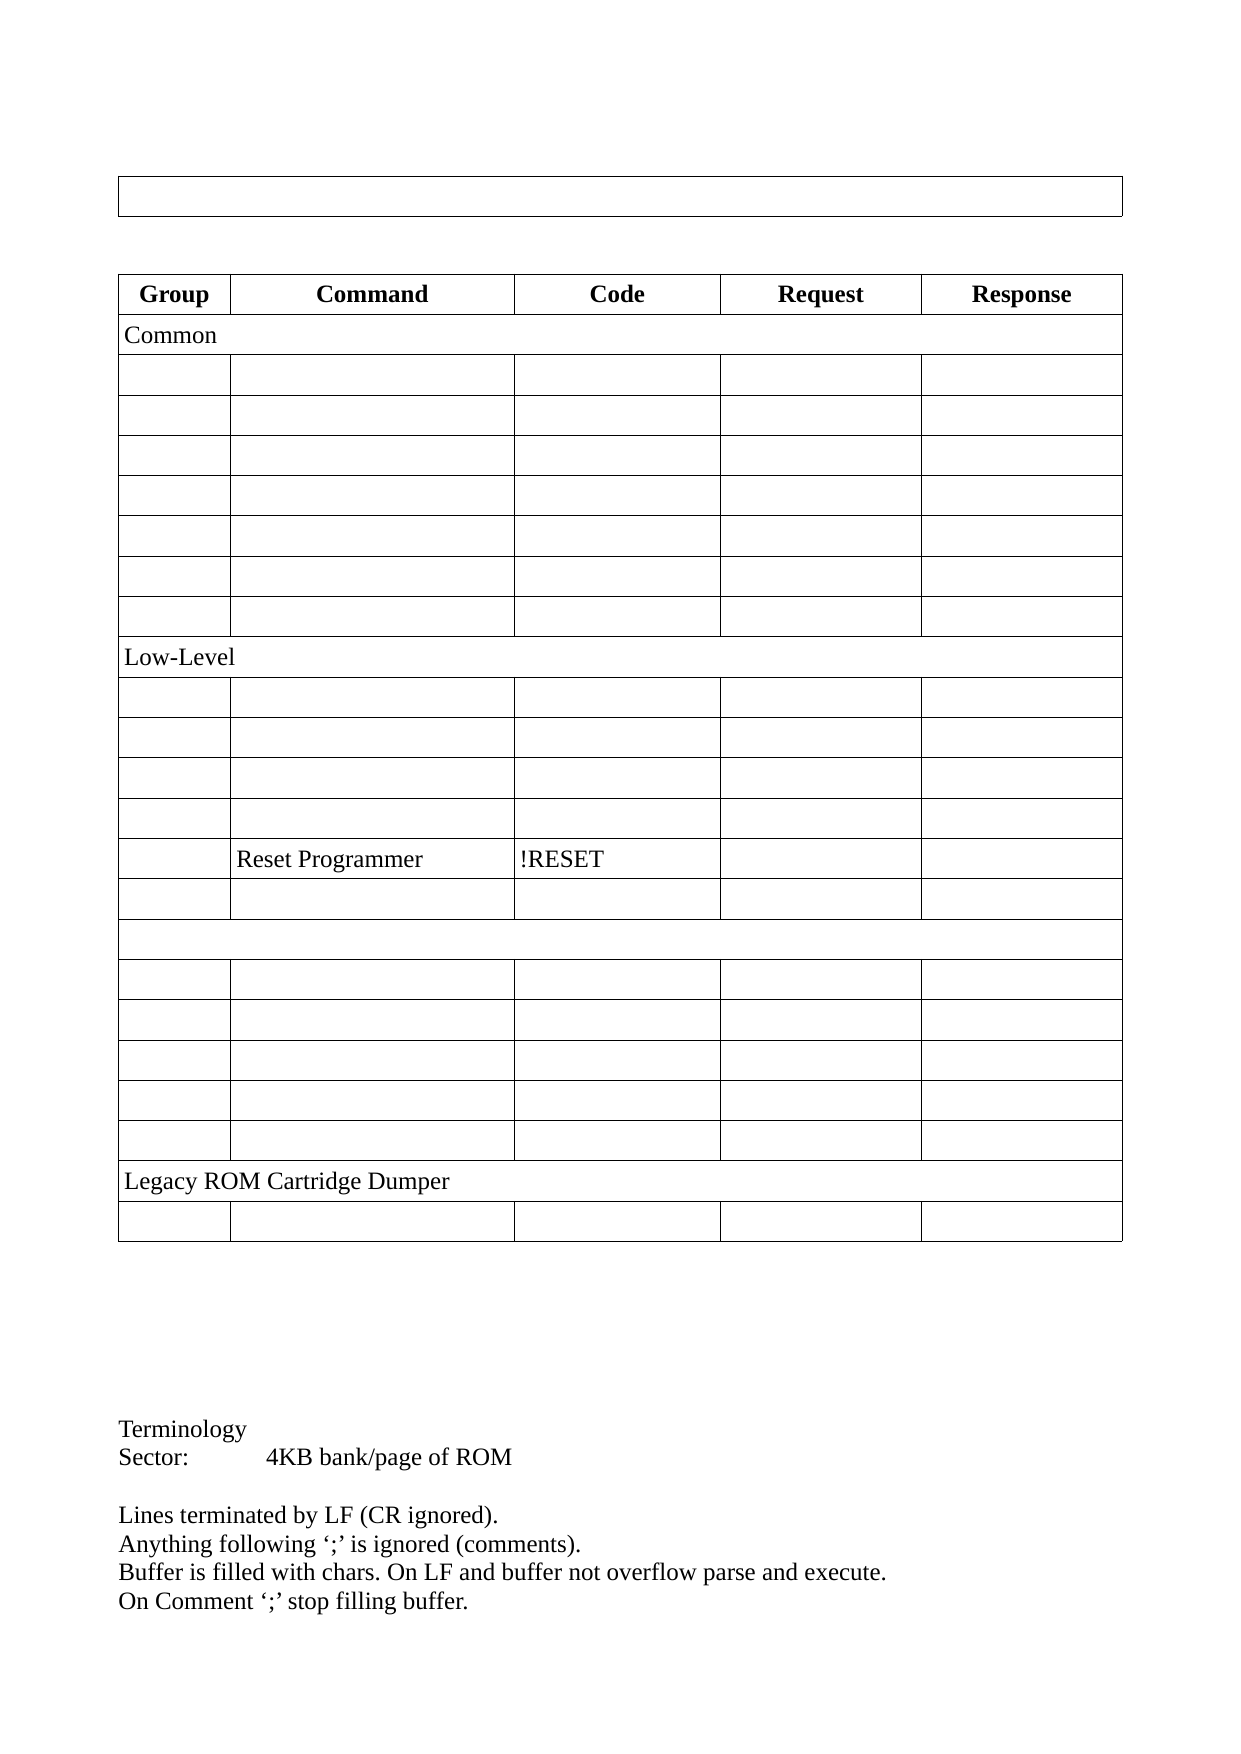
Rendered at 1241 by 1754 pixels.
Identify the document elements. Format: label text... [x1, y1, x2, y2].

table_cell [922, 476, 1122, 515]
table_cell [721, 1000, 921, 1039]
table_cell [119, 1121, 230, 1160]
table_cell [922, 718, 1122, 757]
table_cell [515, 1202, 720, 1241]
table_cell [721, 960, 921, 999]
text On Comment ‘;’ stop filling buffer. [118, 1586, 1122, 1615]
table_cell Legacy ROM Cartridge Dumper [119, 1161, 1122, 1201]
table_cell [231, 597, 514, 636]
table_cell [922, 1202, 1122, 1241]
table_cell [119, 879, 230, 918]
table_cell [515, 436, 720, 475]
table_cell [721, 758, 921, 798]
table_cell [721, 1041, 921, 1080]
table_cell [231, 355, 514, 394]
table_cell [119, 516, 230, 556]
table_cell [231, 758, 514, 798]
table_cell [515, 1121, 720, 1160]
table_cell [119, 557, 230, 596]
text Terminology [118, 1414, 1122, 1442]
text Sector: 4KB bank/page of ROM [118, 1442, 1122, 1471]
table_cell [231, 557, 514, 596]
table_cell [721, 597, 921, 636]
table_cell [119, 1041, 230, 1080]
table_cell [922, 557, 1122, 596]
table_cell [231, 476, 514, 515]
table_cell [119, 758, 230, 798]
table_cell [922, 960, 1122, 999]
table_cell [515, 355, 720, 394]
table_cell [922, 355, 1122, 394]
table_cell [231, 436, 514, 475]
table_cell Low-Level [119, 637, 1122, 677]
table_cell [119, 920, 1122, 959]
table_cell [231, 879, 514, 918]
table_cell [721, 678, 921, 717]
table_cell Common [119, 315, 1122, 354]
table_cell [515, 516, 720, 556]
table_cell [515, 718, 720, 757]
table_cell [721, 436, 921, 475]
table_cell [231, 1202, 514, 1241]
table_cell [119, 718, 230, 757]
table_cell [515, 879, 720, 918]
table_cell [922, 1081, 1122, 1120]
table_cell [922, 396, 1122, 435]
table_header Command [231, 275, 514, 314]
table_cell [922, 1041, 1122, 1080]
table_cell [119, 355, 230, 394]
table_cell [515, 1041, 720, 1080]
table_header [119, 177, 1122, 216]
table_cell [119, 396, 230, 435]
table_cell [515, 758, 720, 798]
text Anything following ‘;’ is ignored (comments). [118, 1529, 1122, 1557]
table_cell Reset Programmer [231, 839, 514, 878]
table_cell [721, 1081, 921, 1120]
table_cell [922, 1000, 1122, 1039]
table_cell [721, 557, 921, 596]
table_cell [231, 960, 514, 999]
table_cell [231, 1121, 514, 1160]
table_cell [515, 597, 720, 636]
table_cell [922, 436, 1122, 475]
table_cell [119, 1000, 230, 1039]
table_cell [721, 839, 921, 878]
table_cell [922, 678, 1122, 717]
table_cell [119, 960, 230, 999]
table_cell [119, 839, 230, 878]
table_cell [721, 1121, 921, 1160]
table_header Group [119, 275, 230, 314]
table_cell [231, 516, 514, 556]
table_cell [515, 960, 720, 999]
table_cell [231, 1041, 514, 1080]
text Lines terminated by LF (CR ignored). [118, 1500, 1122, 1529]
table_cell [119, 799, 230, 838]
table_header Response [922, 275, 1122, 314]
table_cell [515, 678, 720, 717]
table_cell [515, 1081, 720, 1120]
table_cell [515, 396, 720, 435]
table_cell [231, 396, 514, 435]
table_cell [721, 799, 921, 838]
table_cell !RESET [515, 839, 720, 878]
table_cell [721, 355, 921, 394]
table_cell [515, 1000, 720, 1039]
table_cell [515, 799, 720, 838]
table_cell [922, 597, 1122, 636]
table_header Request [721, 275, 921, 314]
table_header Code [515, 275, 720, 314]
table_cell [721, 516, 921, 556]
text Buffer is filled with chars. On LF and buffer not overflow parse and execute. [118, 1557, 1122, 1586]
table_cell [721, 476, 921, 515]
table_cell [515, 476, 720, 515]
table_cell [721, 718, 921, 757]
table_cell [231, 718, 514, 757]
table_cell [119, 678, 230, 717]
table_cell [922, 758, 1122, 798]
table_cell [721, 879, 921, 918]
table_cell [231, 678, 514, 717]
table_cell [119, 1081, 230, 1120]
table_cell [231, 1081, 514, 1120]
table_cell [515, 557, 720, 596]
table_cell [922, 799, 1122, 838]
table_cell [231, 799, 514, 838]
table_cell [721, 396, 921, 435]
table_cell [721, 1202, 921, 1241]
table_cell [119, 1202, 230, 1241]
table_cell [922, 839, 1122, 878]
table_cell [922, 1121, 1122, 1160]
table_cell [922, 879, 1122, 918]
table_cell [119, 436, 230, 475]
table_cell [231, 1000, 514, 1039]
table_cell [119, 597, 230, 636]
table_cell [922, 516, 1122, 556]
table_cell [119, 476, 230, 515]
